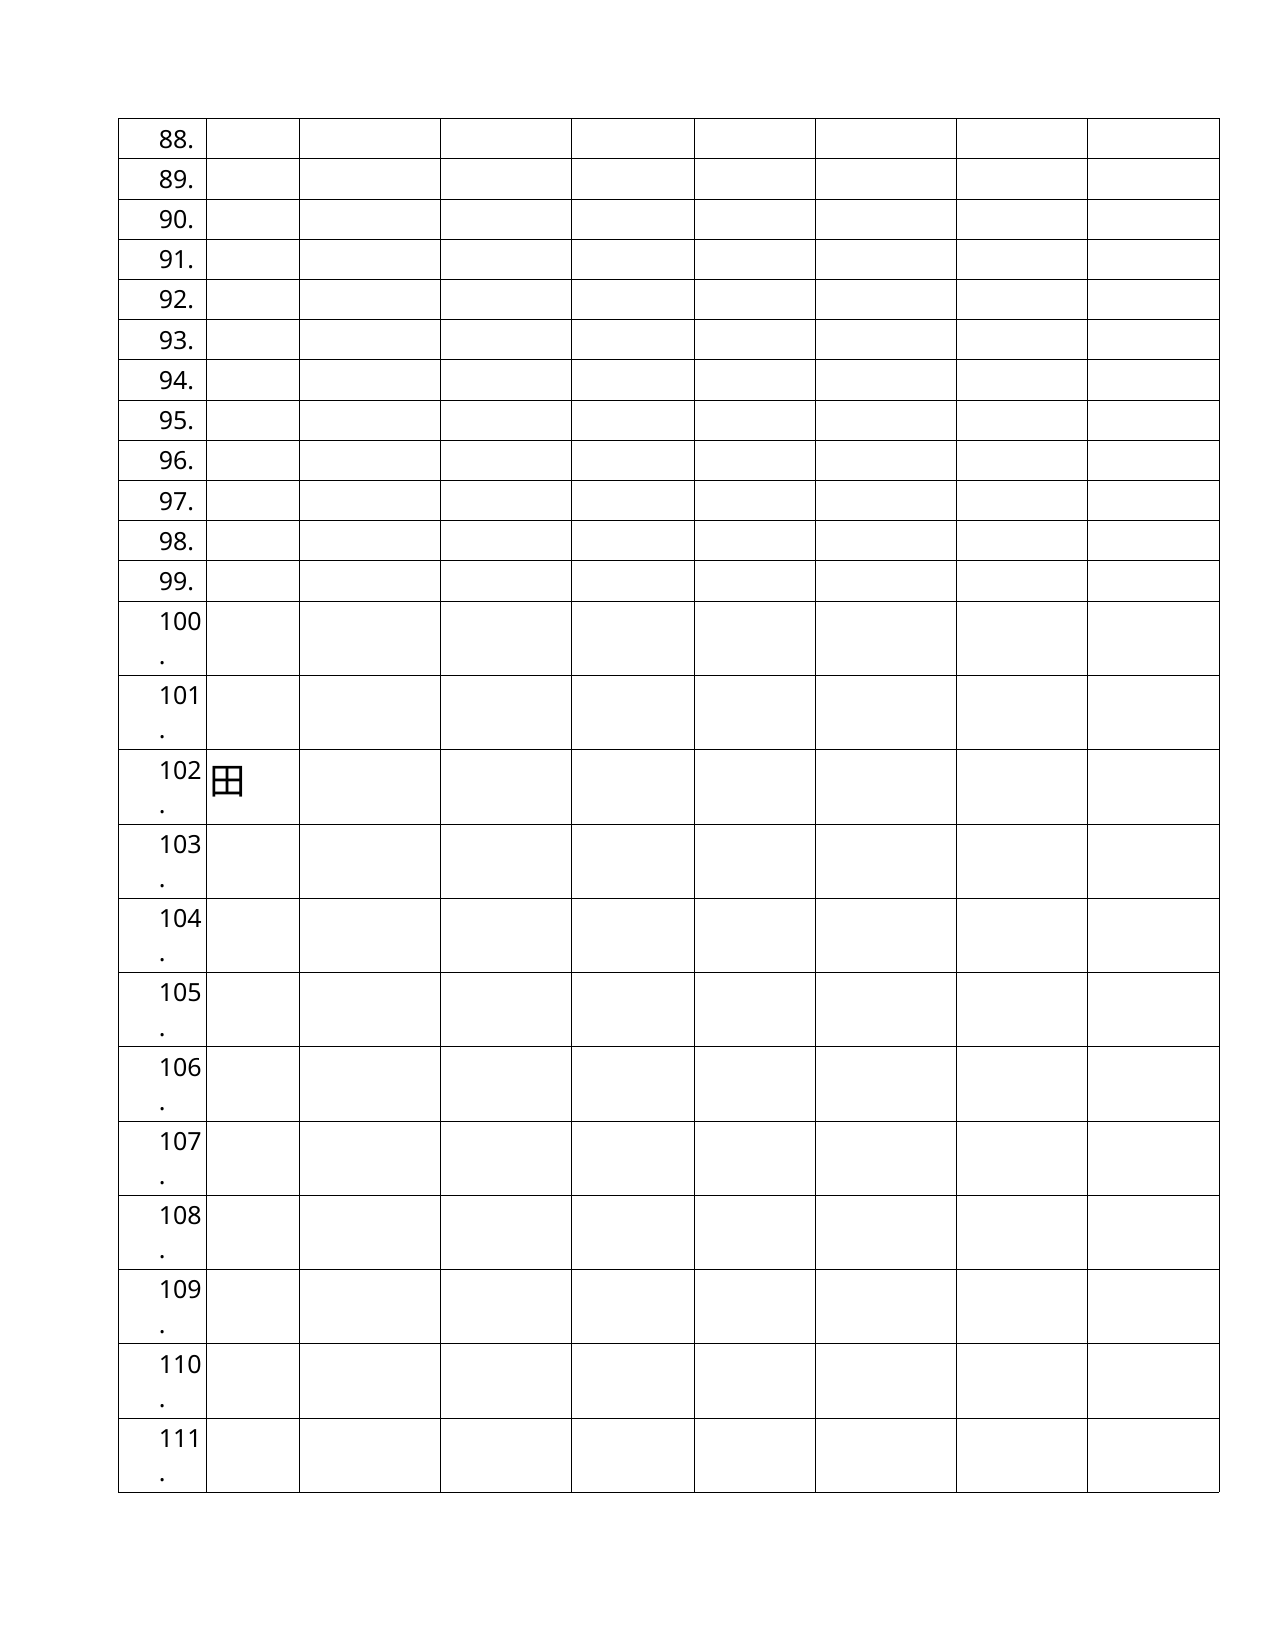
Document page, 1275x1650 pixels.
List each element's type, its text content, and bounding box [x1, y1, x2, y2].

table_cell [572, 1196, 694, 1269]
table_cell [1088, 521, 1219, 560]
table_cell [207, 561, 299, 601]
table_cell [207, 1344, 299, 1418]
table_cell [957, 750, 1087, 823]
table_cell [300, 200, 440, 239]
table_cell [119, 676, 206, 749]
table_cell [816, 1270, 956, 1343]
table_cell [300, 825, 440, 898]
table_cell [572, 676, 694, 749]
table_cell [119, 1047, 206, 1121]
table_cell [1088, 676, 1219, 749]
table_cell [957, 119, 1087, 158]
table_cell [957, 561, 1087, 601]
table_cell [300, 1344, 440, 1418]
table_cell [441, 280, 571, 319]
table_cell [816, 1344, 956, 1418]
table_cell [1088, 1122, 1219, 1195]
table_cell [300, 481, 440, 520]
table_cell [119, 521, 206, 560]
table_cell [695, 200, 815, 239]
table_cell [441, 1419, 571, 1492]
table_cell [119, 1344, 206, 1418]
table_cell [207, 320, 299, 359]
table_cell [207, 1122, 299, 1195]
table_cell [572, 360, 694, 399]
table_cell [119, 441, 206, 480]
table_cell [957, 481, 1087, 520]
table_cell [441, 159, 571, 198]
table_cell [816, 1419, 956, 1492]
table_cell [300, 240, 440, 279]
table_cell [207, 973, 299, 1046]
table_cell [816, 401, 956, 440]
table_cell [300, 280, 440, 319]
table_cell [695, 1419, 815, 1492]
table_cell [957, 280, 1087, 319]
table_cell [441, 240, 571, 279]
table_cell [207, 280, 299, 319]
table_cell [207, 360, 299, 399]
table_cell [300, 973, 440, 1046]
table_cell [441, 973, 571, 1046]
table_cell [816, 240, 956, 279]
table_cell [207, 825, 299, 898]
table_cell [695, 750, 815, 823]
table_cell [695, 159, 815, 198]
table_cell [119, 401, 206, 440]
table_cell [957, 521, 1087, 560]
table_cell [300, 602, 440, 675]
table_cell [816, 602, 956, 675]
table_cell [300, 401, 440, 440]
table_cell [816, 521, 956, 560]
table_cell [119, 1196, 206, 1269]
table_cell [957, 441, 1087, 480]
table_cell [300, 1047, 440, 1121]
table_cell [441, 602, 571, 675]
table_cell [207, 240, 299, 279]
table_cell [207, 401, 299, 440]
table_cell [572, 521, 694, 560]
table_cell [300, 320, 440, 359]
table_cell [119, 750, 206, 823]
table_cell [572, 973, 694, 1046]
table_cell [695, 240, 815, 279]
table_cell [207, 1270, 299, 1343]
table_cell [695, 602, 815, 675]
table_cell [957, 320, 1087, 359]
table_cell [695, 1196, 815, 1269]
table_cell [572, 441, 694, 480]
table_cell [300, 159, 440, 198]
table_cell [695, 401, 815, 440]
table_cell [695, 1270, 815, 1343]
table_cell [957, 1196, 1087, 1269]
table_cell [572, 320, 694, 359]
table_cell [1088, 899, 1219, 972]
table_cell [441, 825, 571, 898]
table_cell [695, 561, 815, 601]
table_cell [957, 676, 1087, 749]
table_cell [572, 200, 694, 239]
table_cell [441, 1047, 571, 1121]
table_cell [441, 320, 571, 359]
table_cell [695, 119, 815, 158]
table_cell [300, 750, 440, 823]
table_cell [207, 200, 299, 239]
table_cell [441, 1196, 571, 1269]
table_cell [957, 240, 1087, 279]
table_cell [957, 401, 1087, 440]
table_cell [695, 899, 815, 972]
table_cell [441, 521, 571, 560]
table_cell [816, 441, 956, 480]
table_cell [816, 1122, 956, 1195]
table_cell [572, 1047, 694, 1121]
table_cell [441, 1270, 571, 1343]
table_cell [300, 521, 440, 560]
table_cell [816, 200, 956, 239]
table_cell [119, 602, 206, 675]
table_cell [695, 481, 815, 520]
table_cell [695, 1047, 815, 1121]
table_cell [572, 159, 694, 198]
table_cell [695, 1344, 815, 1418]
table_cell [1088, 1270, 1219, 1343]
table_cell 田 [207, 750, 299, 823]
table_cell [695, 973, 815, 1046]
table_cell [572, 899, 694, 972]
table_cell [695, 280, 815, 319]
table_cell [1088, 441, 1219, 480]
table_cell [441, 360, 571, 399]
table_cell [957, 1047, 1087, 1121]
table_cell [572, 1344, 694, 1418]
table_cell [119, 320, 206, 359]
table_cell [816, 481, 956, 520]
table_cell [441, 561, 571, 601]
table_cell [957, 1270, 1087, 1343]
table_cell [1088, 561, 1219, 601]
table_cell [572, 750, 694, 823]
table_cell [1088, 159, 1219, 198]
table_cell [957, 360, 1087, 399]
table_cell [957, 1419, 1087, 1492]
table_cell [816, 119, 956, 158]
table_cell [816, 1196, 956, 1269]
table_cell [816, 899, 956, 972]
table_cell [957, 825, 1087, 898]
table_cell [572, 825, 694, 898]
table_cell [300, 561, 440, 601]
table_cell [119, 973, 206, 1046]
table_cell [572, 401, 694, 440]
table_cell [957, 159, 1087, 198]
table_cell [1088, 280, 1219, 319]
table_cell [119, 561, 206, 601]
table_cell [300, 441, 440, 480]
table_cell [695, 1122, 815, 1195]
table_cell [1088, 973, 1219, 1046]
table_cell [695, 360, 815, 399]
table_cell [957, 200, 1087, 239]
table_cell [695, 320, 815, 359]
table_cell [119, 899, 206, 972]
table_cell [119, 159, 206, 198]
table_cell [207, 441, 299, 480]
table_cell [572, 280, 694, 319]
table_cell [119, 1270, 206, 1343]
table_cell [816, 561, 956, 601]
table_cell [695, 676, 815, 749]
table_cell [441, 200, 571, 239]
table_cell [572, 119, 694, 158]
table_cell [119, 1122, 206, 1195]
table_cell [119, 119, 206, 158]
table_cell [1088, 602, 1219, 675]
table_cell [1088, 1344, 1219, 1418]
table_cell [572, 1122, 694, 1195]
table_cell [816, 750, 956, 823]
table_cell [1088, 1419, 1219, 1492]
table_cell [207, 159, 299, 198]
table_cell [957, 973, 1087, 1046]
table_cell [816, 360, 956, 399]
table_cell [957, 1344, 1087, 1418]
table_cell [816, 973, 956, 1046]
table_cell [207, 899, 299, 972]
table_cell [572, 561, 694, 601]
table_cell [119, 1419, 206, 1492]
table_cell [207, 1196, 299, 1269]
table_cell [207, 1047, 299, 1121]
table_cell [695, 441, 815, 480]
table_cell [119, 280, 206, 319]
table_cell [1088, 401, 1219, 440]
table_cell [1088, 481, 1219, 520]
table_cell [207, 1419, 299, 1492]
table_cell [695, 825, 815, 898]
table_cell [441, 899, 571, 972]
table_cell [207, 119, 299, 158]
table_cell [572, 602, 694, 675]
table_cell [957, 899, 1087, 972]
table_cell [300, 1419, 440, 1492]
table_cell [1088, 825, 1219, 898]
table_cell [119, 200, 206, 239]
table_cell [441, 481, 571, 520]
table_cell [816, 676, 956, 749]
table_cell [300, 676, 440, 749]
table_cell [441, 750, 571, 823]
table_cell [441, 119, 571, 158]
table_cell [119, 360, 206, 399]
table_cell [1088, 750, 1219, 823]
table_cell [957, 1122, 1087, 1195]
table_cell [119, 481, 206, 520]
table_cell [816, 320, 956, 359]
table_cell [441, 1122, 571, 1195]
table_cell [119, 825, 206, 898]
table_cell [816, 825, 956, 898]
table_cell [1088, 200, 1219, 239]
table_cell [207, 481, 299, 520]
table_cell [572, 1419, 694, 1492]
table_cell [207, 602, 299, 675]
table_cell [441, 441, 571, 480]
table_cell [300, 1196, 440, 1269]
table_cell [300, 1270, 440, 1343]
table_cell [119, 240, 206, 279]
table_cell [441, 1344, 571, 1418]
table_cell [816, 159, 956, 198]
table_cell [572, 240, 694, 279]
table_cell [572, 481, 694, 520]
table_cell [816, 280, 956, 319]
table_cell [1088, 320, 1219, 359]
table_cell [1088, 119, 1219, 158]
table_cell [441, 676, 571, 749]
table_cell [1088, 1196, 1219, 1269]
table_cell [300, 360, 440, 399]
table_cell [1088, 1047, 1219, 1121]
table_cell [1088, 360, 1219, 399]
table_cell [300, 119, 440, 158]
table_cell [816, 1047, 956, 1121]
table_cell [300, 899, 440, 972]
table_cell [207, 521, 299, 560]
table_cell [1088, 240, 1219, 279]
table_cell [441, 401, 571, 440]
table_cell [572, 1270, 694, 1343]
table_cell [207, 676, 299, 749]
table_cell [957, 602, 1087, 675]
table_cell [695, 521, 815, 560]
table_cell [300, 1122, 440, 1195]
